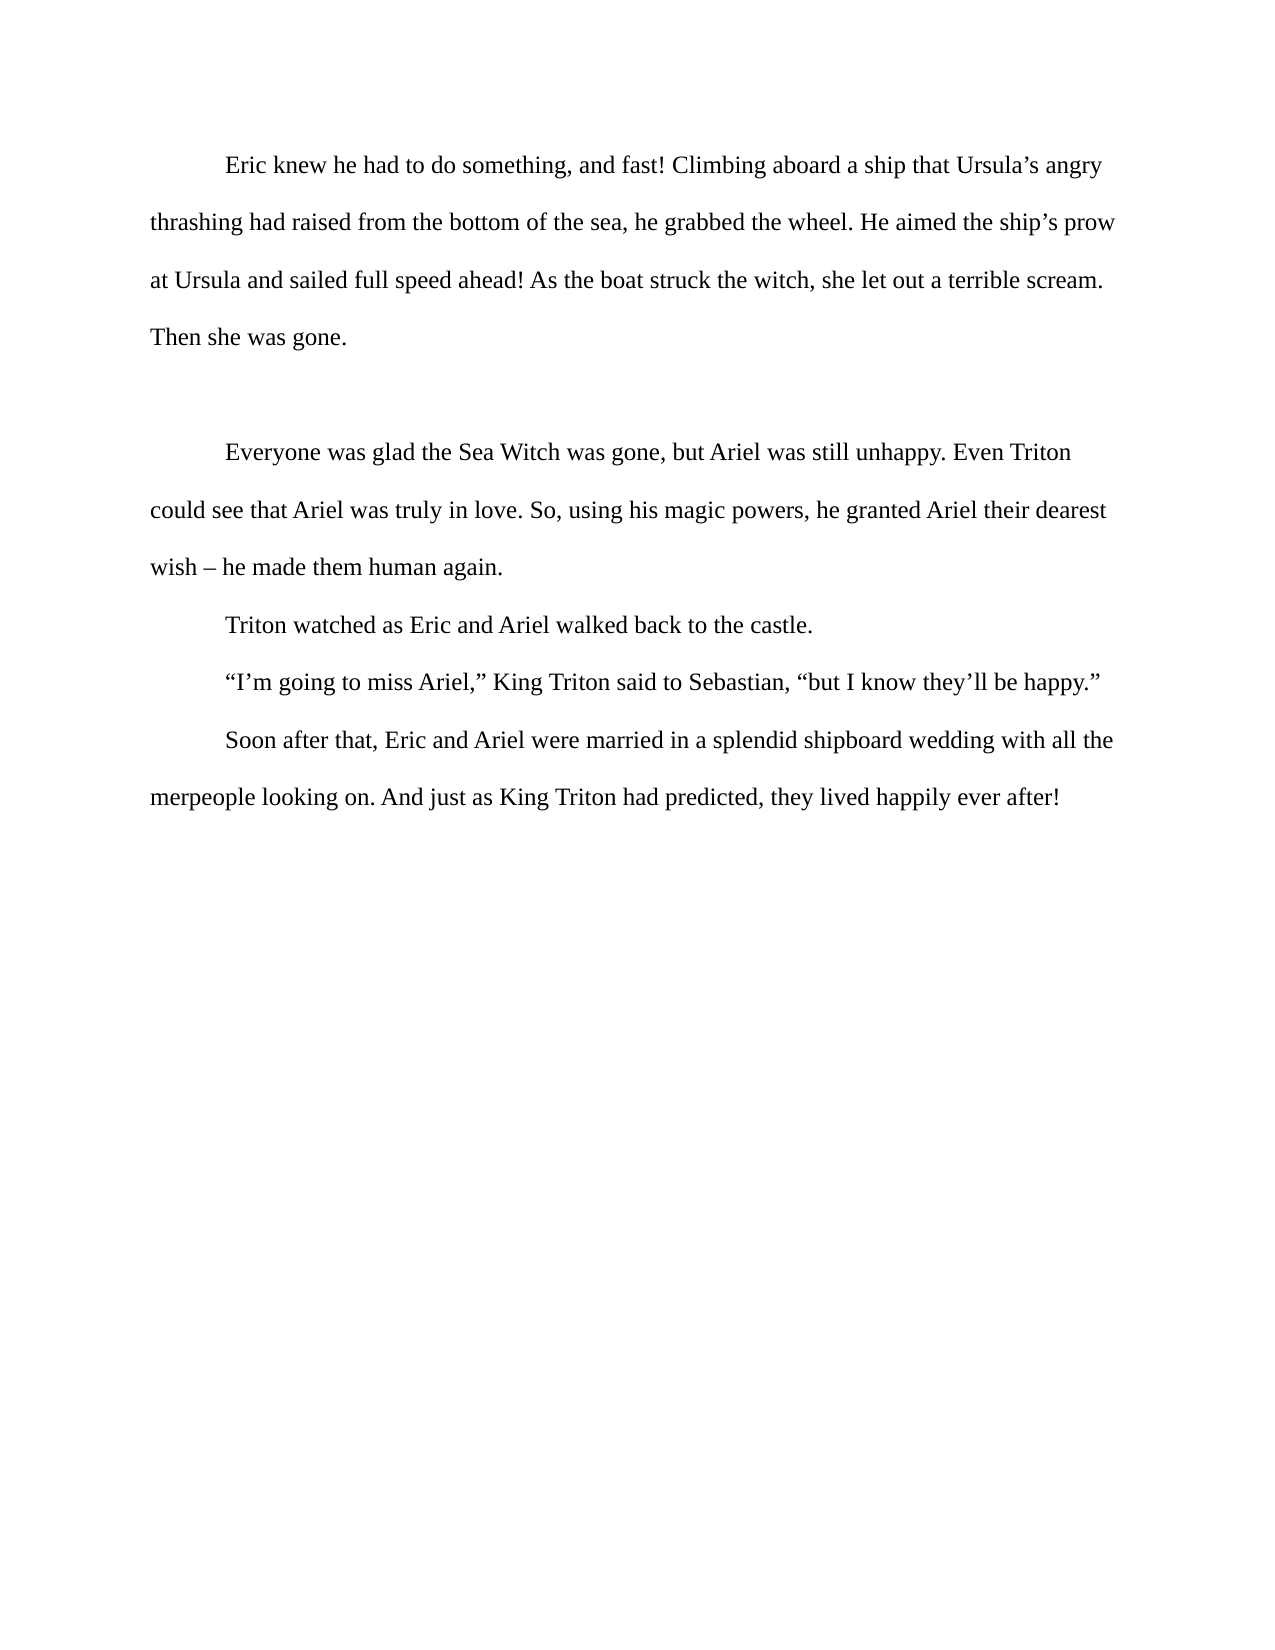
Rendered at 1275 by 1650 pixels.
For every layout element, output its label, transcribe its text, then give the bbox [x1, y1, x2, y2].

text Everyone was glad the Sea Witch was gone, but Ariel was still unhappy. Even Triton could see that Ariel was truly in love. So, using his magic powers, he granted Ariel their dearest wish – he made them human again. [150, 437, 1125, 581]
text “I’m going to miss Ariel,” King Triton said to Sebastian, “but I know they’ll be happy.” [150, 667, 1125, 696]
text Triton watched as Eric and Ariel walked back to the castle. [150, 610, 1125, 639]
text Eric knew he had to do something, and fast! Climbing aboard a ship that Ursula’s angry thrashing had raised from the bottom of the sea, he grabbed the wheel. He aimed the ship’s prow at Ursula and sailed full speed ahead! As the boat struck the witch, she let out a terrible scream. Then she was gone. [150, 150, 1125, 351]
text Soon after that, Eric and Ariel were married in a splendid shipboard wedding with all the merpeople looking on. And just as King Triton had predicted, they lived happily ever after! [150, 725, 1125, 811]
